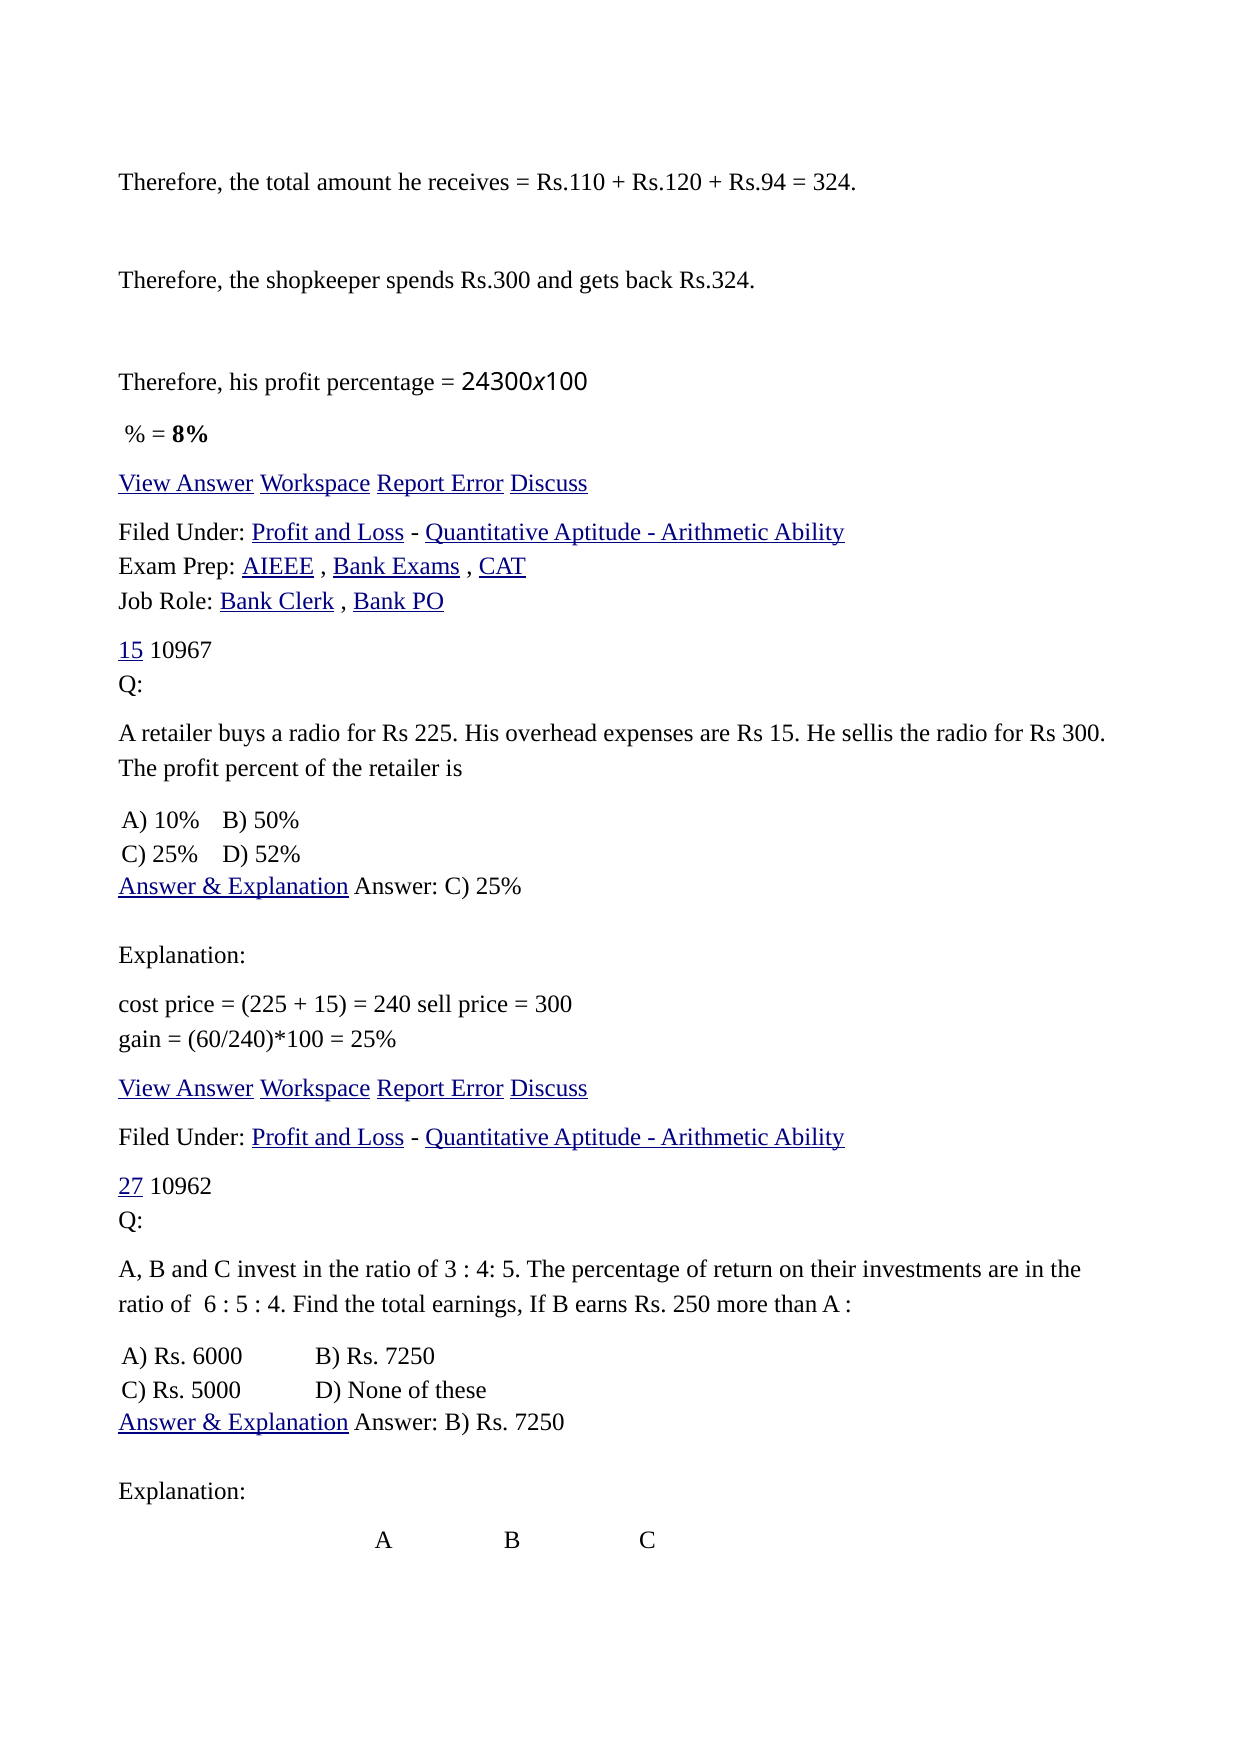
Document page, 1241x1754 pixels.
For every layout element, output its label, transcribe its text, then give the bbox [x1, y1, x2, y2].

text 15 10967 [118, 635, 1122, 664]
table_header B) Rs. 7250 [312, 1338, 506, 1373]
text cost price = (225 + 15) = 240 sell price = 300 gain = (60/240)*100 = 25% [118, 989, 1122, 1052]
table_header A) 10% [118, 802, 219, 837]
text Filed Under: Profit and Loss - Quantitative Aptitude - Arithmetic Ability Exam Prep: AIEEE , Bank Exams , CAT Job Role: Bank Clerk , Bank PO [118, 517, 1122, 615]
text Answer & Explanation Answer: B) Rs. 7250 Explanation: [118, 1407, 1122, 1505]
table_header B) 50% [219, 802, 320, 837]
text Therefore, the shopkeeper spends Rs.300 and gets back Rs.324. [118, 265, 1122, 294]
text Q: [118, 1205, 1122, 1234]
text A, B and C invest in the ratio of 3 : 4: 5. The percentage of return on their investments are in the ratio of 6 : 5 : 4. Find the total earnings, If B earns Rs. 250 more than A : [118, 1254, 1122, 1318]
text Therefore, the total amount he receives = Rs.110 + Rs.120 + Rs.94 = 324. [118, 167, 1122, 196]
table_header A) Rs. 6000 [118, 1338, 312, 1373]
table_cell C) 25% [118, 837, 219, 871]
table_cell D) None of these [312, 1373, 506, 1407]
text View Answer Workspace Report Error Discuss [118, 468, 1122, 497]
text Filed Under: Profit and Loss - Quantitative Aptitude - Arithmetic Ability [118, 1122, 1122, 1151]
table_cell C) Rs. 5000 [118, 1373, 312, 1407]
table_cell D) 52% [219, 837, 320, 871]
text Answer & Explanation Answer: C) 25% Explanation: [118, 871, 1122, 969]
text View Answer Workspace Report Error Discuss [118, 1073, 1122, 1102]
text Q: [118, 669, 1122, 698]
text Therefore, his profit percentage = 24300x100 [118, 363, 1122, 397]
text 27 10962 [118, 1171, 1122, 1200]
text A B C [118, 1525, 1122, 1554]
text % = 8% [118, 419, 1122, 448]
text A retailer buys a radio for Rs 225. His overhead expenses are Rs 15. He sellis the radio for Rs 300. The profit percent of the retailer is [118, 718, 1122, 782]
